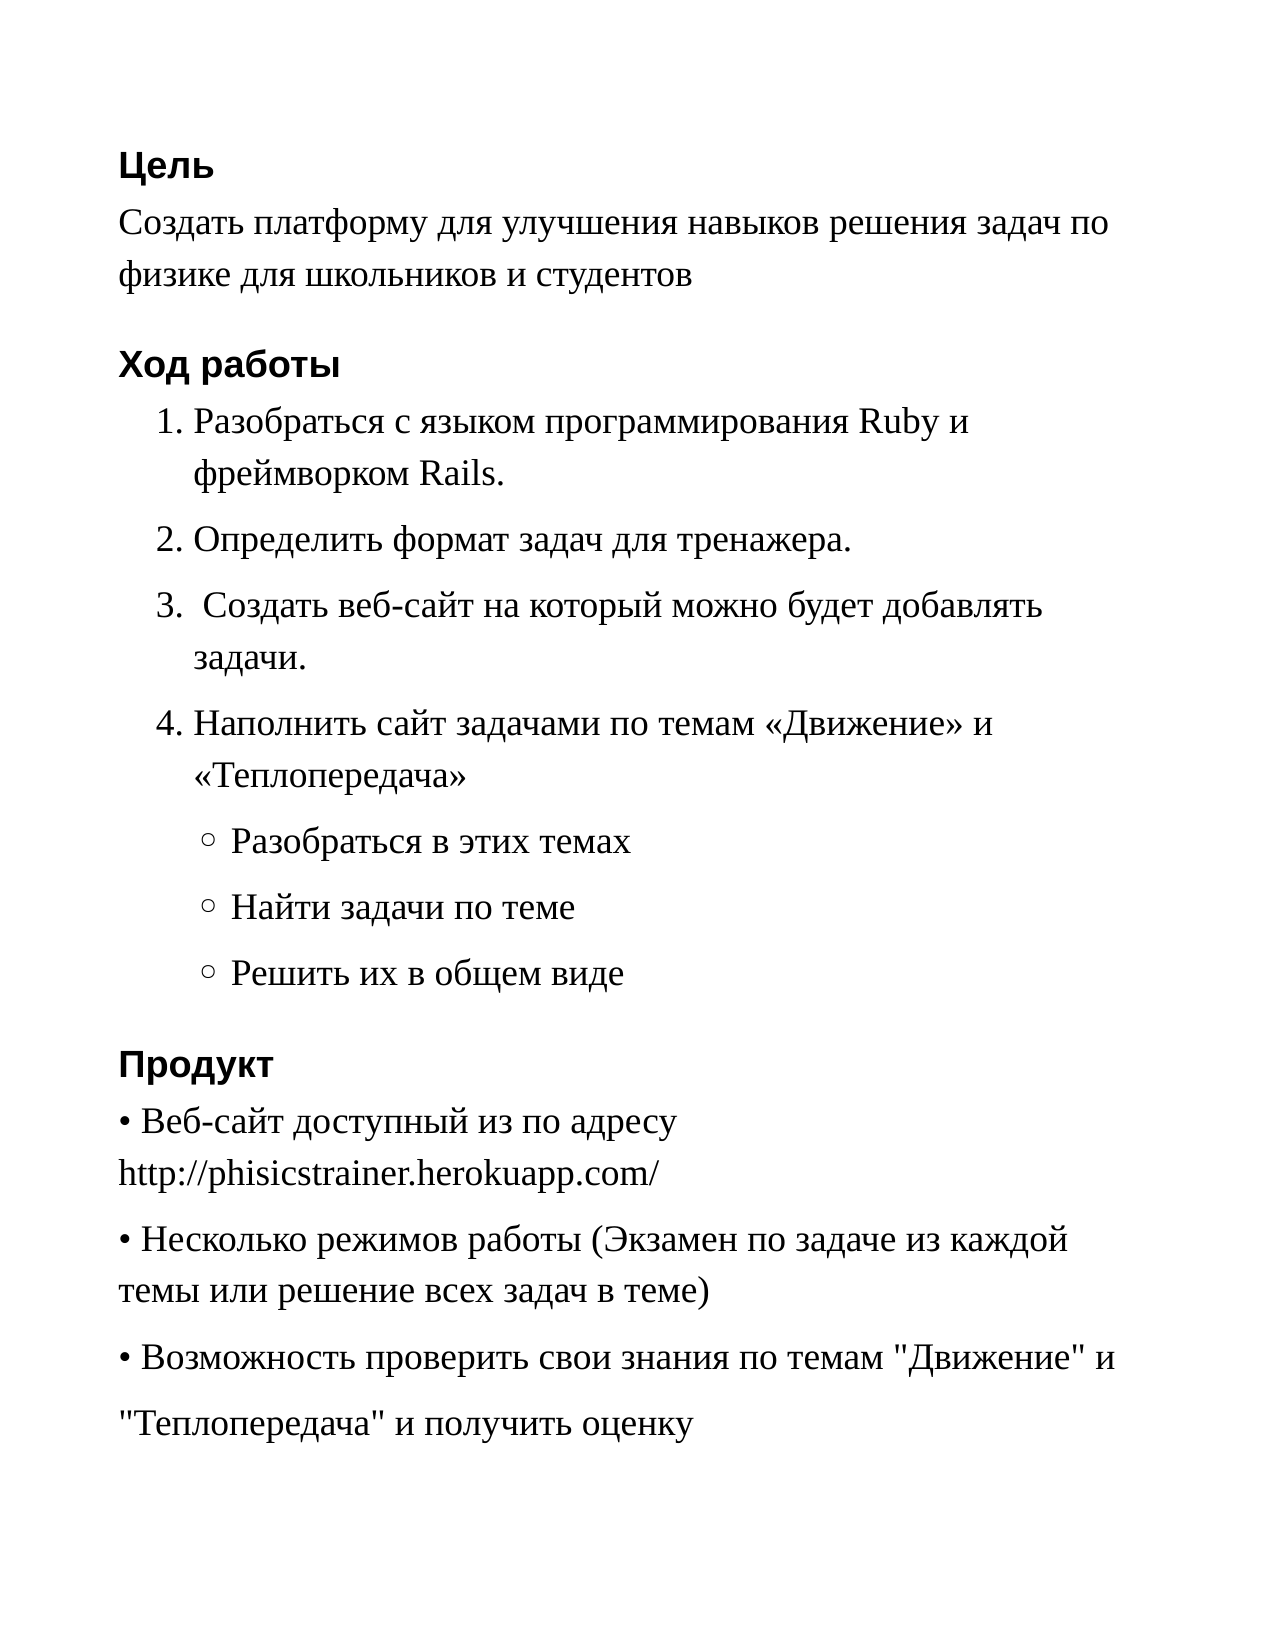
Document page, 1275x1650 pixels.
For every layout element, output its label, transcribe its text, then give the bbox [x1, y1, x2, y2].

list Наполнить сайт задачами по темам «Движение» и «Теплопередача» [156, 700, 1157, 795]
text • Веб-сайт доступный из по адресу http://phisicstrainer.herokuapp.com/ [118, 1098, 1157, 1193]
list Разобраться с языком программирования Ruby и фреймворком Rails. [156, 398, 1157, 493]
list Найти задачи по теме [193, 884, 1157, 928]
list Определить формат задач для тренажера. [156, 516, 1157, 559]
text Создать платформу для улучшения навыков решения задач по физике для школьников и студентов [118, 199, 1157, 294]
text • Возможность проверить свои знания по темам "Движение" и [118, 1334, 1157, 1377]
subtitle Продукт [118, 1042, 1157, 1086]
list Создать веб-сайт на который можно будет добавлять задачи. [156, 582, 1157, 677]
subtitle Ход работы [118, 342, 1157, 386]
subtitle Цель [118, 143, 1157, 187]
text • Несколько режимов работы (Экзамен по задаче из каждой темы или решение всех задач в теме) [118, 1216, 1157, 1311]
list Решить их в общем виде [193, 951, 1157, 994]
list Разобраться в этих темах [193, 818, 1157, 861]
text "Теплопередача" и получить оценку [118, 1400, 1157, 1443]
